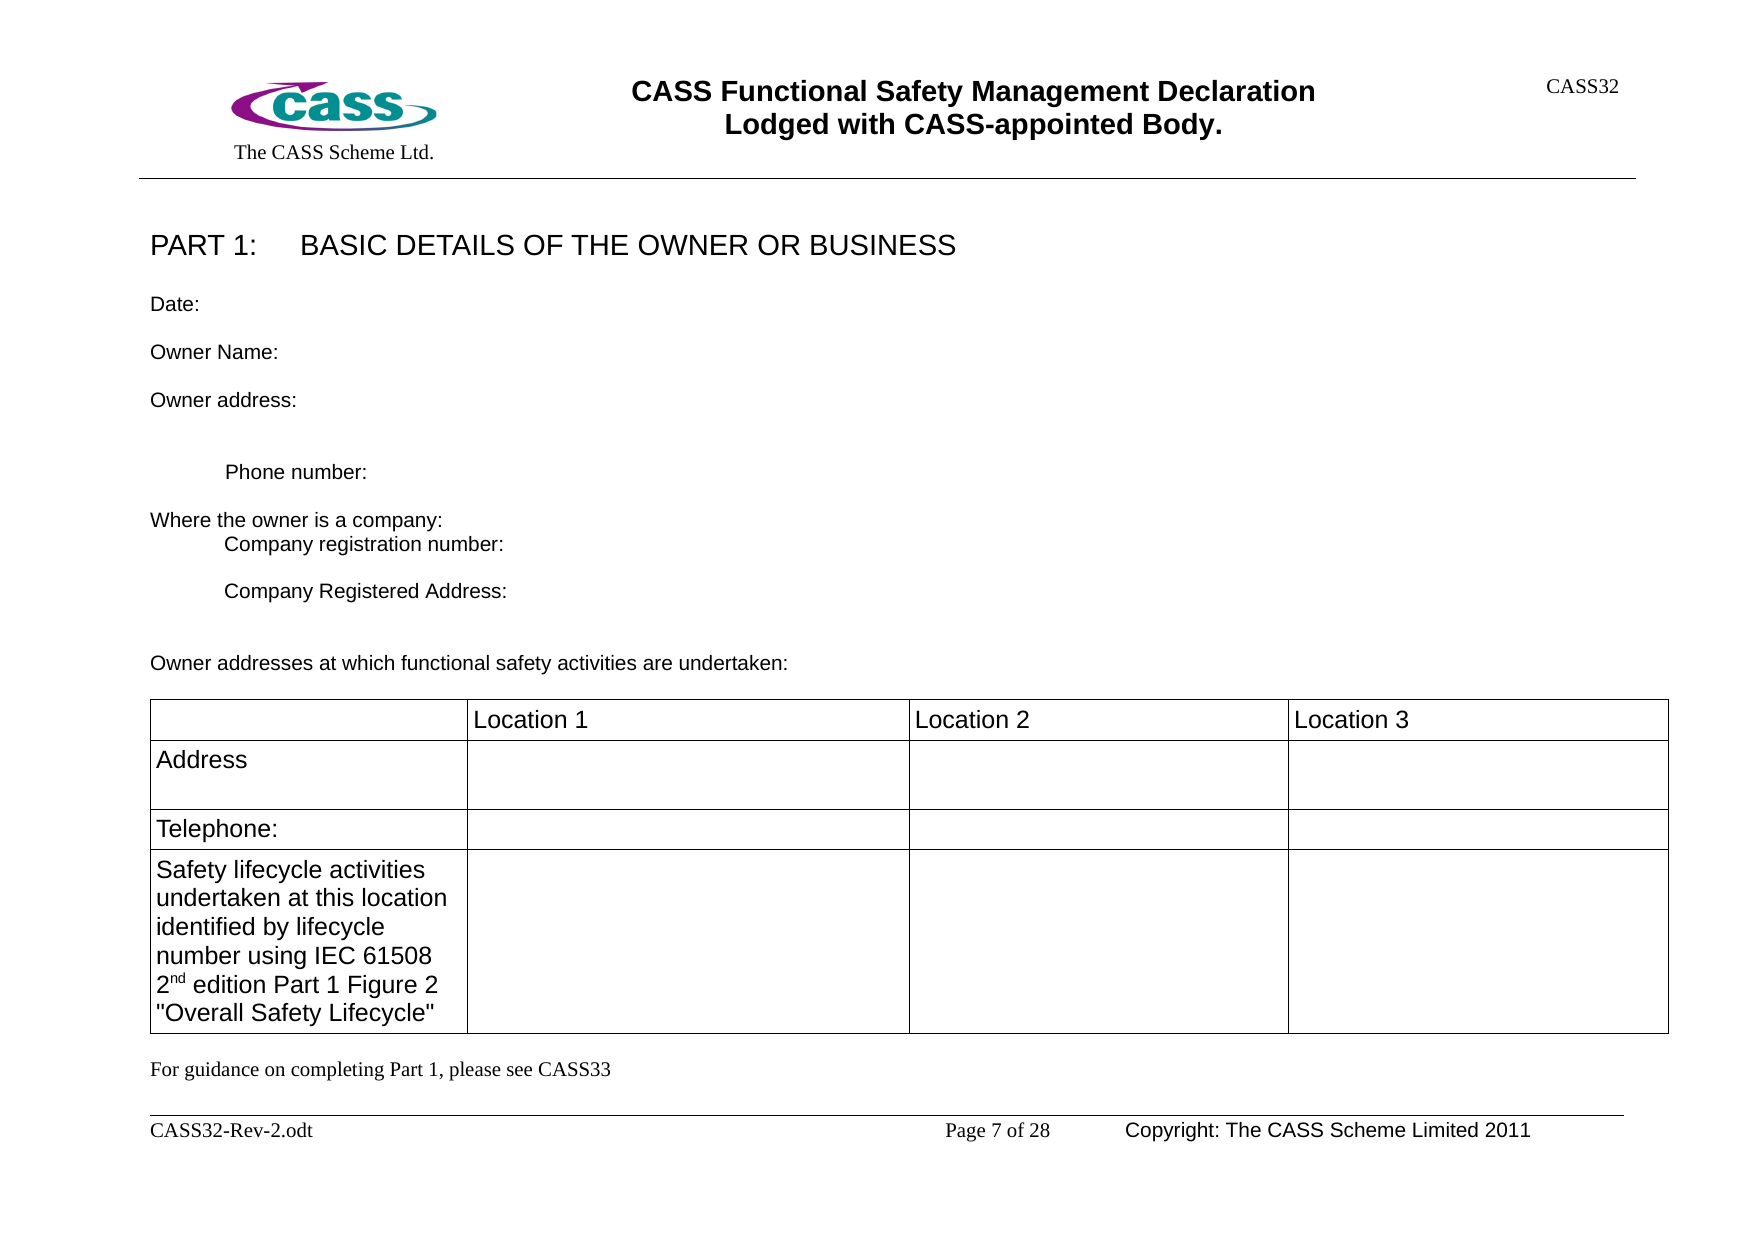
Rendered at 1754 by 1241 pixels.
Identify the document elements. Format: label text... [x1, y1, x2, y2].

text Owner Name: [150, 340, 1624, 364]
subtitle PART 1: BASIC DETAILS OF THE OWNER OR BUSINESS [150, 228, 1624, 262]
table_cell [468, 810, 909, 849]
table_header [151, 700, 467, 739]
table_header Location 3 [1289, 700, 1668, 739]
table_cell [910, 810, 1288, 849]
text Where the owner is a company: [150, 507, 1624, 531]
table_cell [468, 741, 909, 808]
text Date: [150, 292, 1624, 316]
text Owner addresses at which functional safety activities are undertaken: [150, 651, 1624, 675]
text Owner address: [150, 388, 1624, 412]
text Phone number: [150, 459, 1624, 483]
table_cell [1289, 741, 1668, 808]
table_cell Telephone: [151, 810, 467, 849]
text Company registration number: [150, 531, 1624, 555]
text For guidance on completing Part 1, please see CASS33 [150, 1057, 1624, 1081]
table_cell Safety lifecycle activities undertaken at this location identified by lifecycle number using IEC 61508 2nd edition Part 1 Figure 2 "Overall Safety Lifecycle" [151, 850, 467, 1033]
table_cell [1289, 810, 1668, 849]
table_header Location 2 [910, 700, 1288, 739]
table_cell [1289, 850, 1668, 1033]
table_cell [468, 850, 909, 1033]
table_cell [910, 850, 1288, 1033]
picture [231, 82, 437, 131]
text Company Registered Address: [150, 579, 1624, 603]
table_cell [910, 741, 1288, 808]
table_header Location 1 [468, 700, 909, 739]
table_cell Address [151, 741, 467, 808]
